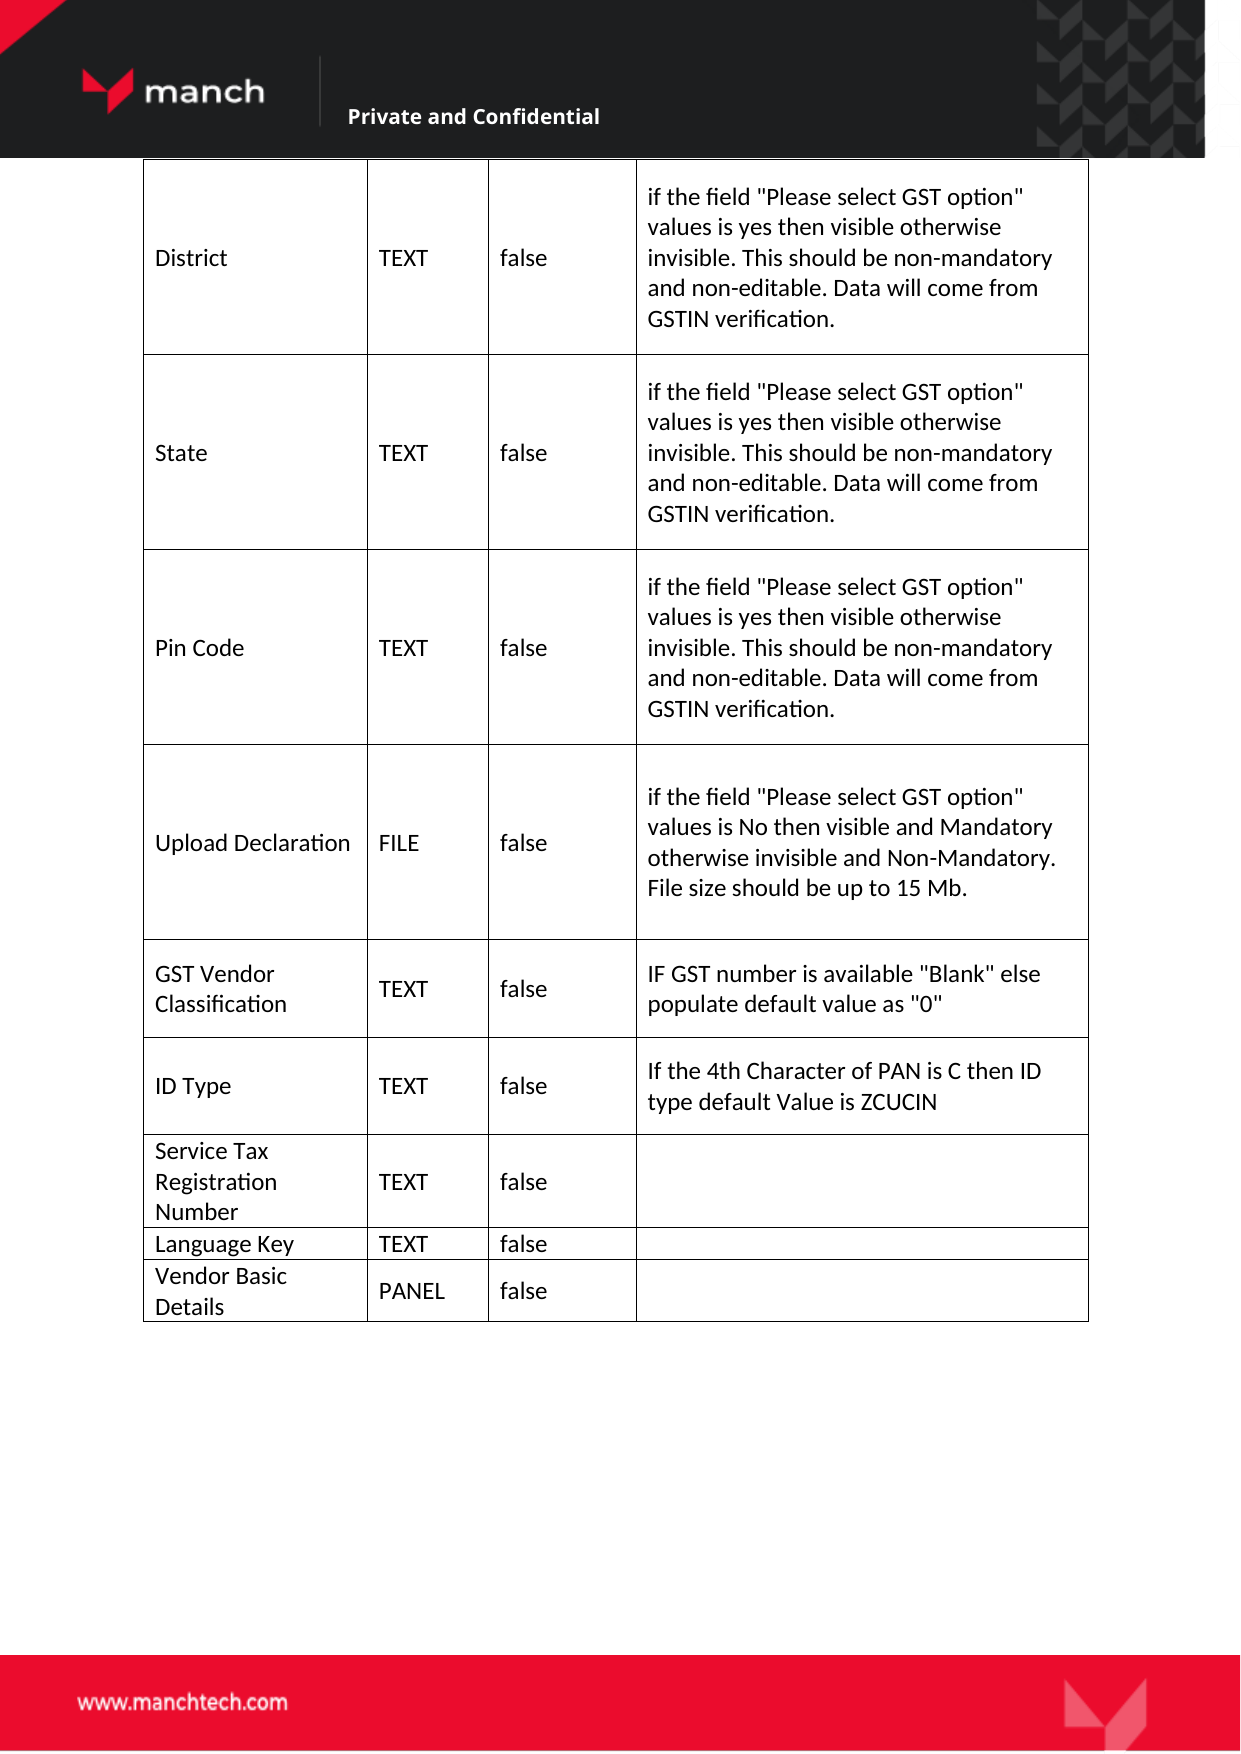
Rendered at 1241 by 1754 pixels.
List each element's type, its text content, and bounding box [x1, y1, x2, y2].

table_cell TEXT [368, 940, 488, 1037]
table_cell false [489, 940, 636, 1037]
table_cell Vendor Basic Details [144, 1260, 367, 1321]
table_cell TEXT [368, 1038, 488, 1134]
table_cell District [144, 160, 367, 354]
table_cell false [489, 355, 636, 549]
table_cell false [489, 160, 636, 354]
table_cell FILE [368, 745, 488, 939]
table_cell IF GST number is available "Blank" else populate default value as "0" [637, 940, 1088, 1037]
table_cell Service Tax Registration Number [144, 1135, 367, 1227]
table_cell [637, 1135, 1088, 1227]
table_cell if the field "Please select GST option" values is No then visible and Mandatory otherwise invisible and Non-Mandatory. File size should be up to 15 Mb. [637, 745, 1088, 939]
table_cell false [489, 550, 636, 744]
table_cell false [489, 745, 636, 939]
table_cell if the field "Please select GST option" values is yes then visible otherwise invisible. This should be non-mandatory and non-editable. Data will come from GSTIN verification. [637, 550, 1088, 744]
table_cell false [489, 1135, 636, 1227]
picture [0, 1655, 1241, 1754]
table_cell TEXT [368, 160, 488, 354]
table_cell GST Vendor Classification [144, 940, 367, 1037]
table_cell PANEL [368, 1260, 488, 1321]
table_cell TEXT [368, 550, 488, 744]
table_cell TEXT [368, 355, 488, 549]
picture [0, 0, 1241, 158]
table_cell if the field "Please select GST option" values is yes then visible otherwise invisible. This should be non-mandatory and non-editable. Data will come from GSTIN verification. [637, 160, 1088, 354]
table_cell Pin Code [144, 550, 367, 744]
table_cell If the 4th Character of PAN is C then ID type default Value is ZCUCIN [637, 1038, 1088, 1134]
table_cell TEXT [368, 1135, 488, 1227]
table_cell Language Key [144, 1228, 367, 1259]
table_cell TEXT [368, 1228, 488, 1259]
table_cell false [489, 1038, 636, 1134]
table_cell [637, 1260, 1088, 1321]
table_cell Upload Declaration [144, 745, 367, 939]
table_cell false [489, 1260, 636, 1321]
table_cell if the field "Please select GST option" values is yes then visible otherwise invisible. This should be non-mandatory and non-editable. Data will come from GSTIN verification. [637, 355, 1088, 549]
table_cell State [144, 355, 367, 549]
table_cell [637, 1228, 1088, 1259]
table_cell false [489, 1228, 636, 1259]
table_cell ID Type [144, 1038, 367, 1134]
